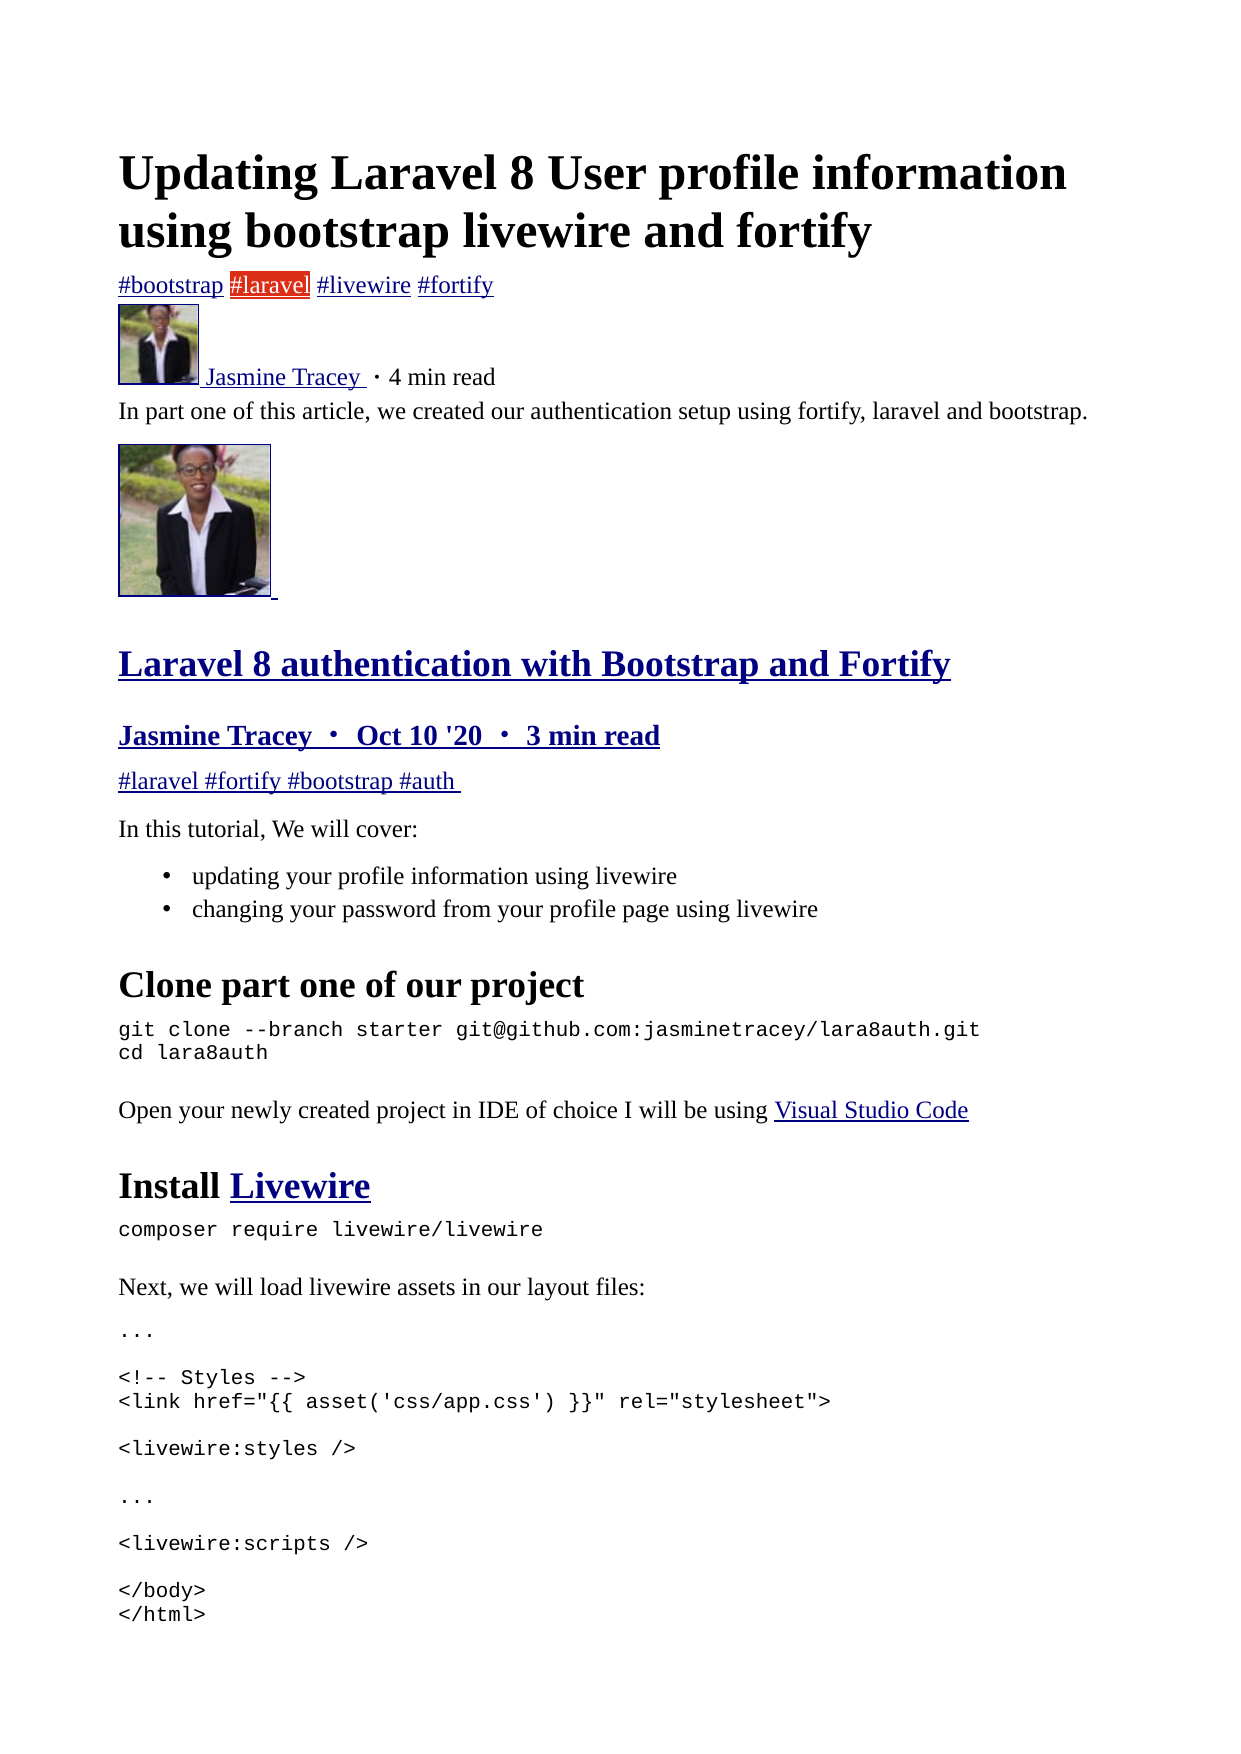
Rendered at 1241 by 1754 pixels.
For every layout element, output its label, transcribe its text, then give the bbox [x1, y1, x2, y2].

text <livewire:styles /> [118, 1438, 1122, 1462]
text Next, we will load livewire assets in our layout files: [118, 1272, 1122, 1301]
subtitle Clone part one of our project [118, 963, 1122, 1006]
subtitle Install Livewire [118, 1164, 1122, 1207]
text Jasmine Tracey ・4 min read [118, 304, 1122, 391]
text </body> [118, 1580, 1122, 1604]
text cd lara8auth [118, 1042, 1122, 1066]
list changing your password from your profile page using livewire [162, 894, 1122, 923]
text Open your newly created project in IDE of choice I will be using Visual Studio Code [118, 1095, 1122, 1124]
text In this tutorial, We will cover: [118, 814, 1122, 843]
text #laravel #fortify #bootstrap #auth [118, 766, 1122, 795]
text <livewire:scripts /> [118, 1533, 1122, 1557]
text git clone --branch starter git@github.com:jasminetracey/lara8auth.git [118, 1018, 1122, 1042]
text ... [118, 1320, 1122, 1344]
text </html> [118, 1604, 1122, 1627]
picture [120, 305, 198, 383]
subtitle Updating Laravel 8 User profile information using bootstrap livewire and fortify [118, 143, 1122, 258]
text ... [118, 1486, 1122, 1509]
subtitle Jasmine Tracey ・ Oct 10 '20 ・ 3 min read [118, 712, 1122, 754]
text composer require livewire/livewire [118, 1219, 1122, 1243]
text In part one of this article, we created our authentication setup using fortify, laravel and bootstrap. [118, 396, 1122, 424]
subtitle Laravel 8 authentication with Bootstrap and Fortify [118, 642, 1122, 685]
text <!-- Styles --> [118, 1367, 1122, 1391]
picture [120, 445, 270, 595]
text #bootstrap #laravel #livewire #fortify [118, 271, 1122, 299]
text <link href="{{ asset('css/app.css') }}" rel="stylesheet"> [118, 1391, 1122, 1415]
list updating your profile information using livewire [162, 861, 1122, 890]
